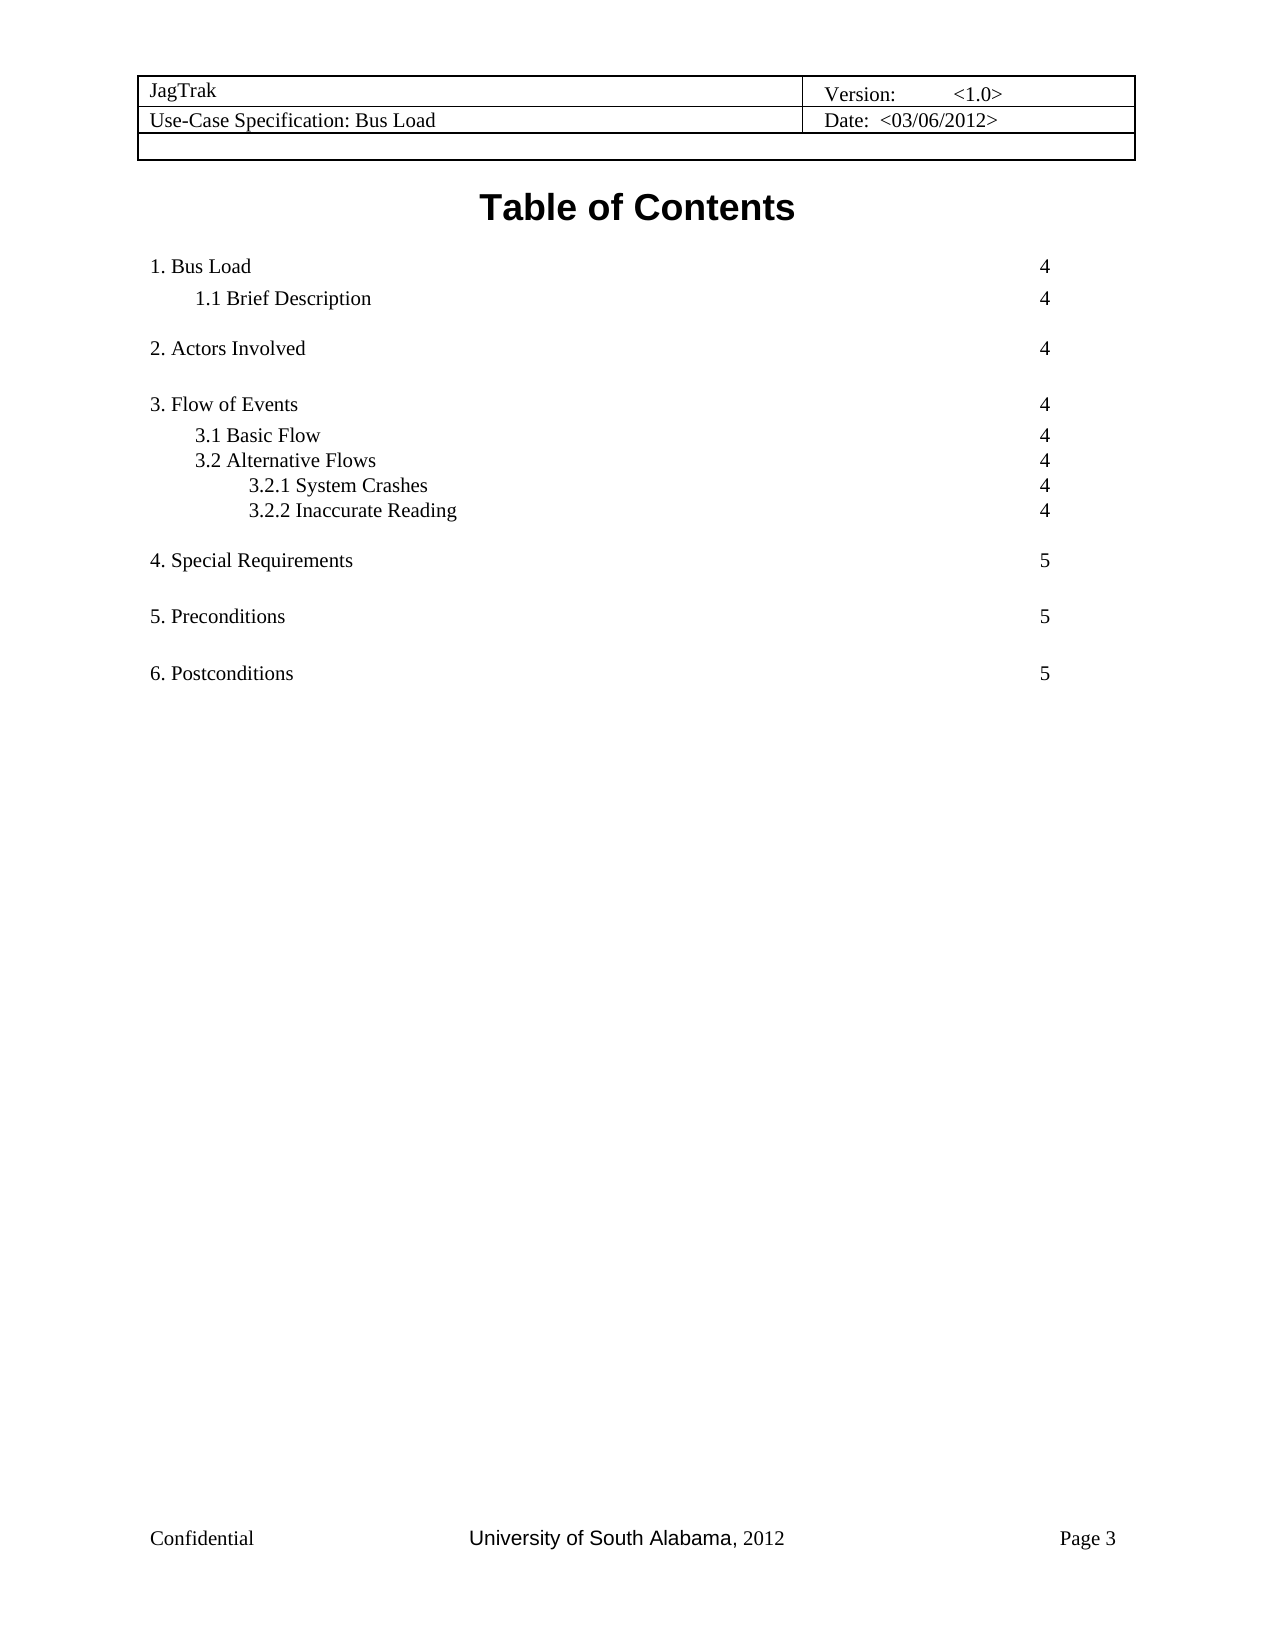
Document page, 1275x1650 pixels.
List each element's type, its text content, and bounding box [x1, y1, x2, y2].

text 2. Actors Involved 4 [150, 335, 1050, 360]
text 3.2.1 System Crashes 4 [248, 472, 1050, 497]
text 5. Preconditions 5 [150, 603, 1050, 628]
text 3.1 Basic Flow 4 [195, 422, 1050, 447]
text 4. Special Requirements 5 [150, 547, 1050, 572]
text 3.2 Alternative Flows 4 [195, 447, 1050, 472]
text 1.1 Brief Description 4 [195, 285, 1050, 310]
subtitle Table of Contents [150, 185, 1125, 228]
text 3.2.2 Inaccurate Reading 4 [248, 497, 1050, 522]
text 1. Bus Load 4 [150, 253, 1050, 278]
text 6. Postconditions 5 [150, 660, 1050, 685]
text 3. Flow of Events 4 [150, 391, 1050, 416]
